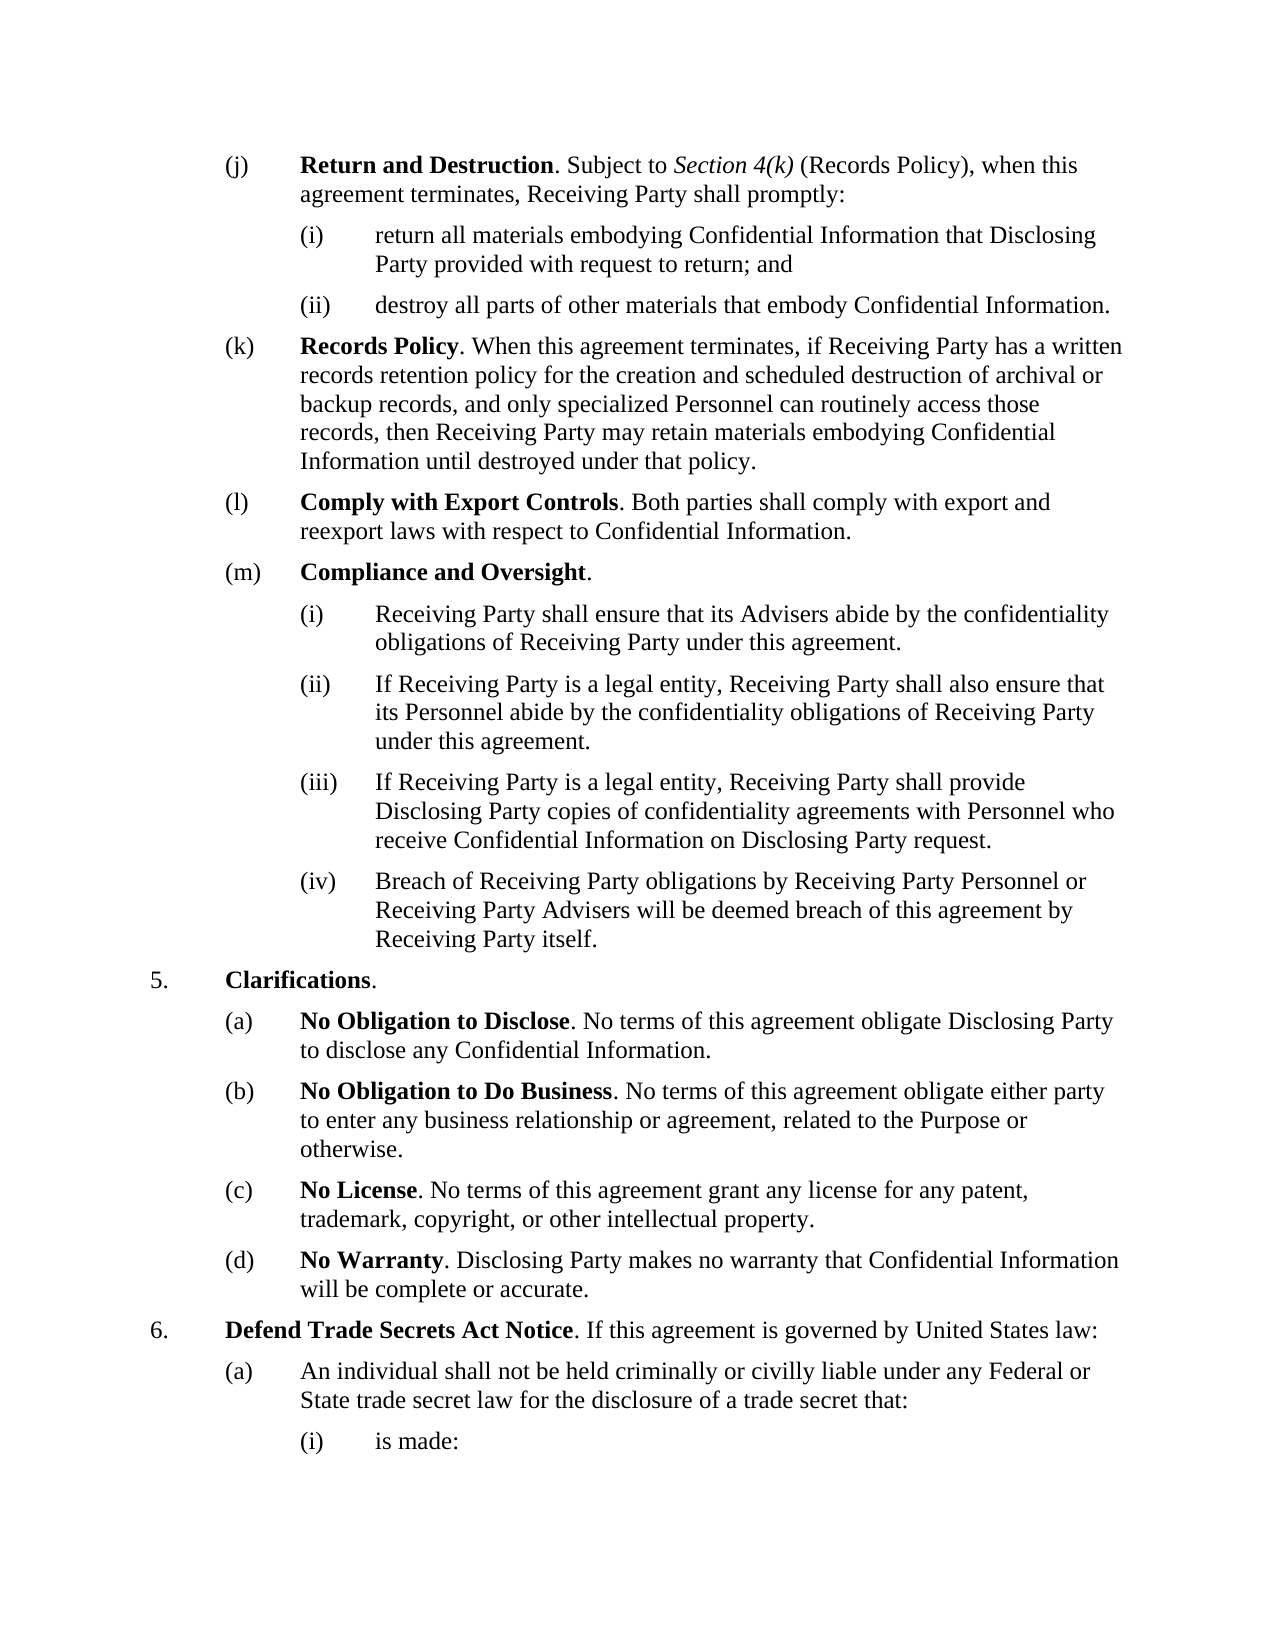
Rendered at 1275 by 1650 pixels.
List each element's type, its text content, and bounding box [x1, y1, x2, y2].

text (m) Compliance and Oversight. [225, 557, 1125, 586]
text (i) return all materials embodying Confidential Information that Disclosing Party provided with request to return; and [300, 220, 1125, 277]
text (i) Receiving Party shall ensure that its Advisers abide by the confidentiality obligations of Receiving Party under this agreement. [300, 599, 1125, 656]
text (d) No Warranty. Disclosing Party makes no warranty that Confidential Information will be complete or accurate. [225, 1245, 1125, 1302]
text (iii) If Receiving Party is a legal entity, Receiving Party shall provide Disclosing Party copies of confidentiality agreements with Personnel who receive Confidential Information on Disclosing Party request. [300, 767, 1125, 854]
text (a) An individual shall not be held criminally or civilly liable under any Federal or State trade secret law for the disclosure of a trade secret that: [225, 1356, 1125, 1414]
text 5. Clarifications. [150, 965, 1125, 994]
text (i) is made: [300, 1426, 1125, 1455]
text (a) No Obligation to Disclose. No terms of this agreement obligate Disclosing Party to disclose any Confidential Information. [225, 1006, 1125, 1064]
text (l) Comply with Export Controls. Both parties shall comply with export and reexport laws with respect to Confidential Information. [225, 487, 1125, 545]
text (ii) If Receiving Party is a legal entity, Receiving Party shall also ensure that its Personnel abide by the confidentiality obligations of Receiving Party under this agreement. [300, 669, 1125, 755]
text (j) Return and Destruction. Subject to Section 4(k) (Records Policy), when this agreement terminates, Receiving Party shall promptly: [225, 150, 1125, 207]
text (ii) destroy all parts of other materials that embody Confidential Information. [300, 290, 1125, 319]
text (b) No Obligation to Do Business. No terms of this agreement obligate either party to enter any business relationship or agreement, related to the Purpose or otherwise. [225, 1076, 1125, 1162]
text (c) No License. No terms of this agreement grant any license for any patent, trademark, copyright, or other intellectual property. [225, 1175, 1125, 1232]
text 6. Defend Trade Secrets Act Notice. If this agreement is governed by United States law: [150, 1315, 1125, 1344]
text (k) Records Policy. When this agreement terminates, if Receiving Party has a written records retention policy for the creation and scheduled destruction of archival or backup records, and only specialized Personnel can routinely access those records, then Receiving Party may retain materials embodying Confidential Information until destroyed under that policy. [225, 331, 1125, 475]
text (iv) Breach of Receiving Party obligations by Receiving Party Personnel or Receiving Party Advisers will be deemed breach of this agreement by Receiving Party itself. [300, 866, 1125, 952]
